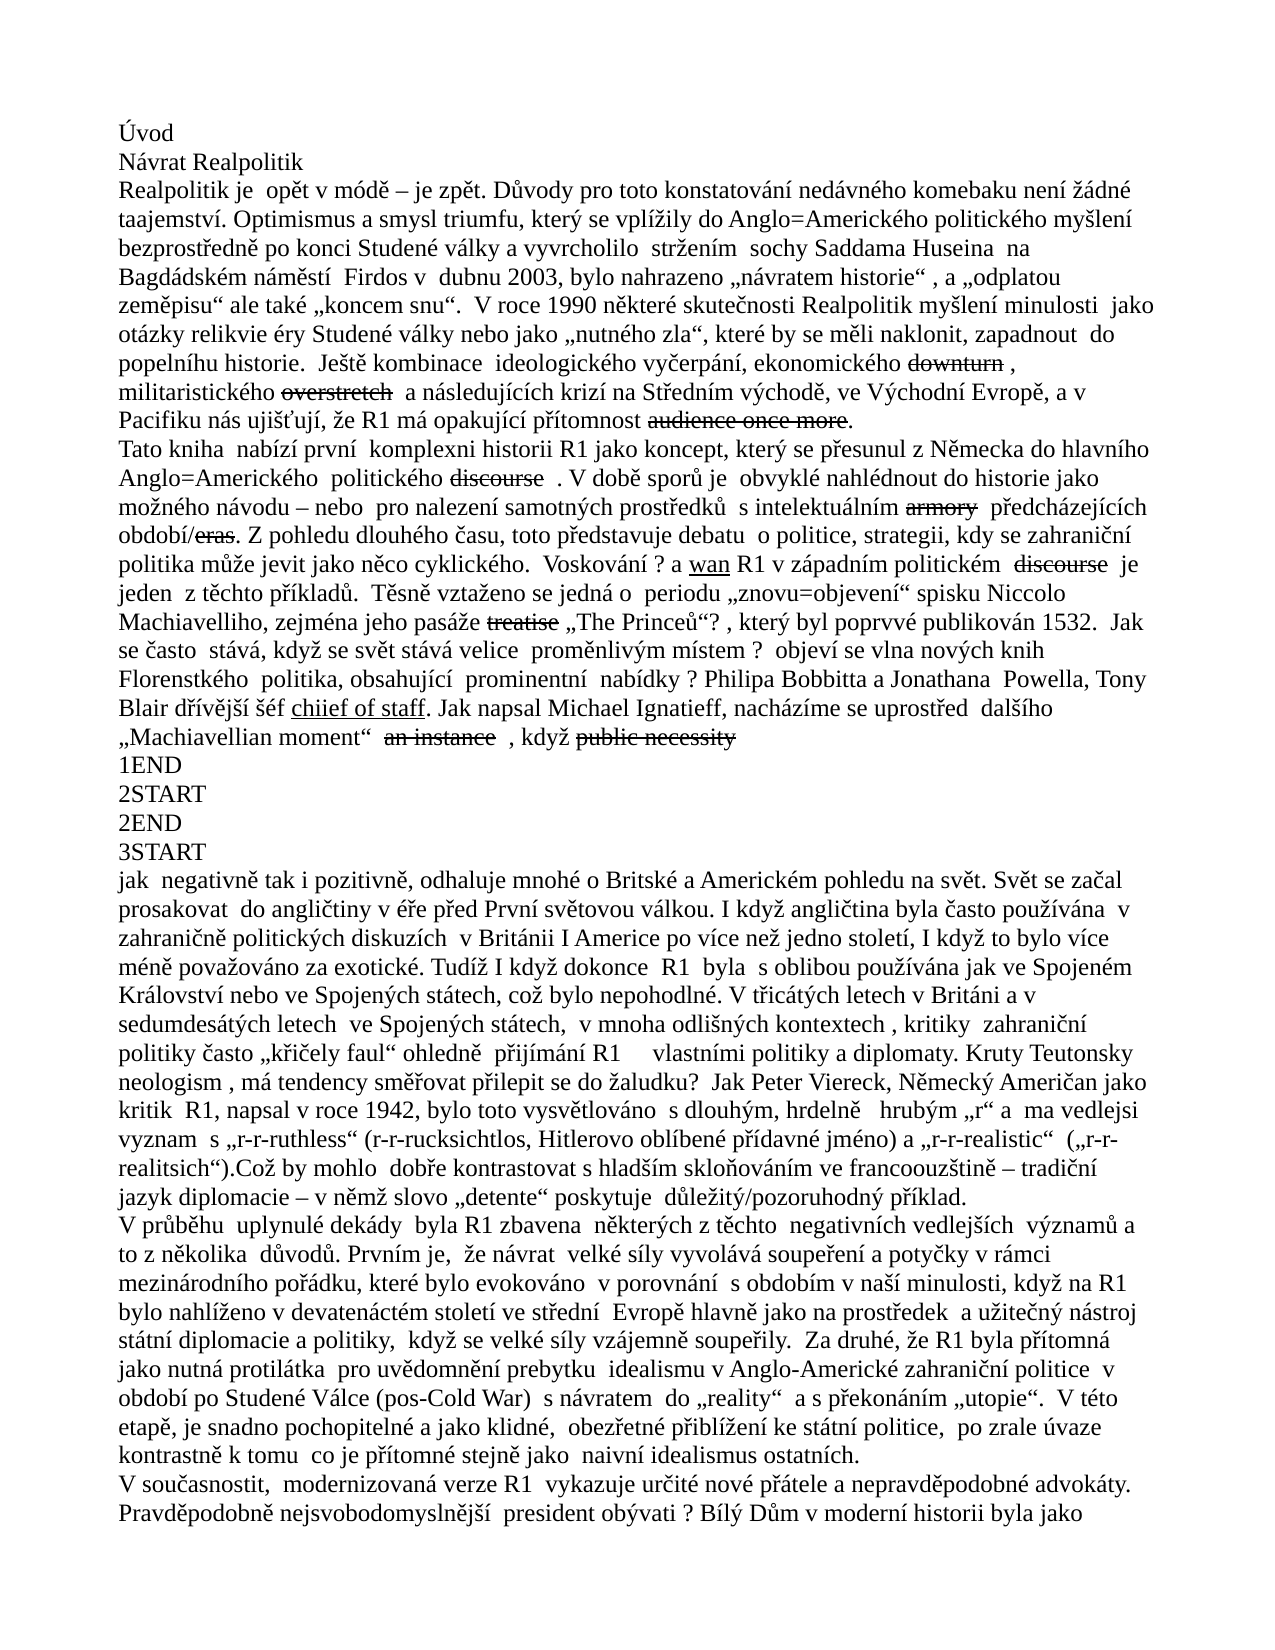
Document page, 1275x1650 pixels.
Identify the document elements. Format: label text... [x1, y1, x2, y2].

text Tato kniha nabízí první komplexni historii R1 jako koncept, který se přesunul z Německa do hlavního Anglo=Amerického politického discourse . V době sporů je obvyklé nahlédnout do historie jako možného návodu – nebo pro nalezení samotných prostředků s intelektuálním armory předcházejících období/eras. Z pohledu dlouhého času, toto představuje debatu o politice, strategii, kdy se zahraniční politika může jevit jako něco cyklického. Voskování ? a wan R1 v západním politickém discourse je jeden z těchto příkladů. Těsně vztaženo se jedná o periodu „znovu=objevení“ spisku Niccolo Machiavelliho, zejména jeho pasáže treatise „The Princeů“? , který byl poprvvé publikován 1532. Jak se často stává, když se svět stává velice proměnlivým místem ? objeví se vlna nových knih Florenstkého politika, obsahující prominentní nabídky ? Philipa Bobbitta a Jonathana Powella, Tony Blair dřívější šéf chiief of staff. Jak napsal Michael Ignatieff, nacházíme se uprostřed dalšího „Machiavellian moment“ an instance , když public necessity [118, 434, 1157, 751]
text Návrat Realpolitik [118, 147, 1157, 176]
text 1END [118, 751, 1157, 779]
text Úvod [118, 118, 1157, 147]
text 2START [118, 779, 1157, 808]
text jak negativně tak i pozitivně, odhaluje mnohé o Britské a Americkém pohledu na svět. Svět se začal prosakovat do angličtiny v éře před První světovou válkou. I když angličtina byla často používána v zahraničně politických diskuzích v Británii I Americe po více než jedno století, I když to bylo více méně považováno za exotické. Tudíž I když dokonce R1 byla s oblibou používána jak ve Spojeném Království nebo ve Spojených státech, což bylo nepohodlné. V třicátých letech v Británi a v sedumdesátých letech ve Spojených státech, v mnoha odlišných kontextech , kritiky zahraniční politiky často „křičely faul“ ohledně přijímání R1 vlastními politiky a diplomaty. Kruty Teutonsky neologism , má tendency směřovat přilepit se do žaludku? Jak Peter Viereck, Německý Američan jako kritik R1, napsal v roce 1942, bylo toto vysvětlováno s dlouhým, hrdelně hrubým „r“ a ma vedlejsi vyznam s „r-r-ruthless“ (r-r-rucksichtlos, Hitlerovo oblíbené přídavné jméno) a „r-r-realistic“ („r-r-realitsich“).Což by mohlo dobře kontrastovat s hladším skloňováním ve francoouzštině – tradiční jazyk diplomacie – v němž slovo „detente“ poskytuje důležitý/pozoruhodný příklad. [118, 866, 1157, 1211]
text V průběhu uplynulé dekády byla R1 zbavena některých z těchto negativních vedlejších významů a to z několika důvodů. Prvním je, že návrat velké síly vyvolává soupeření a potyčky v rámci mezinárodního pořádku, které bylo evokováno v porovnání s obdobím v naší minulosti, když na R1 bylo nahlíženo v devatenáctém století ve střední Evropě hlavně jako na prostředek a užitečný nástroj státní diplomacie a politiky, když se velké síly vzájemně soupeřily. Za druhé, že R1 byla přítomná jako nutná protilátka pro uvědomnění prebytku idealismu v Anglo-Americké zahraniční politice v období po Studené Válce (pos-Cold War) s návratem do „reality“ a s překonáním „utopie“. V této etapě, je snadno pochopitelné a jako klidné, obezřetné přiblížení ke státní politice, po zrale úvaze kontrastně k tomu co je přítomné stejně jako naivní idealismus ostatních. [118, 1211, 1157, 1469]
text 2END [118, 808, 1157, 837]
text Realpolitik je opět v módě – je zpět. Důvody pro toto konstatování nedávného komebaku není žádné taajemství. Optimismus a smysl triumfu, který se vplížily do Anglo=Amerického politického myšlení bezprostředně po konci Studené války a vyvrcholilo stržením sochy Saddama Huseina na Bagdádském náměstí Firdos v dubnu 2003, bylo nahrazeno „návratem historie“ , a „odplatou zeměpisu“ ale také „koncem snu“. V roce 1990 některé skutečnosti Realpolitik myšlení minulosti jako otázky relikvie éry Studené války nebo jako „nutného zla“, které by se měli naklonit, zapadnout do popelníhu historie. Ještě kombinace ideologického vyčerpání, ekonomického downturn , militaristického overstretch a následujících krizí na Středním východě, ve Východní Evropě, a v Pacifiku nás ujišťují, že R1 má opakující přítomnost audience once more. [118, 176, 1157, 434]
text 3START [118, 837, 1157, 866]
text V současnostit, modernizovaná verze R1 vykazuje určité nové přátele a nepravděpodobné advokáty. Pravděpodobně nejsvobodomyslnější president obývati ? Bílý Dům v moderní historii byla jako [118, 1469, 1157, 1527]
